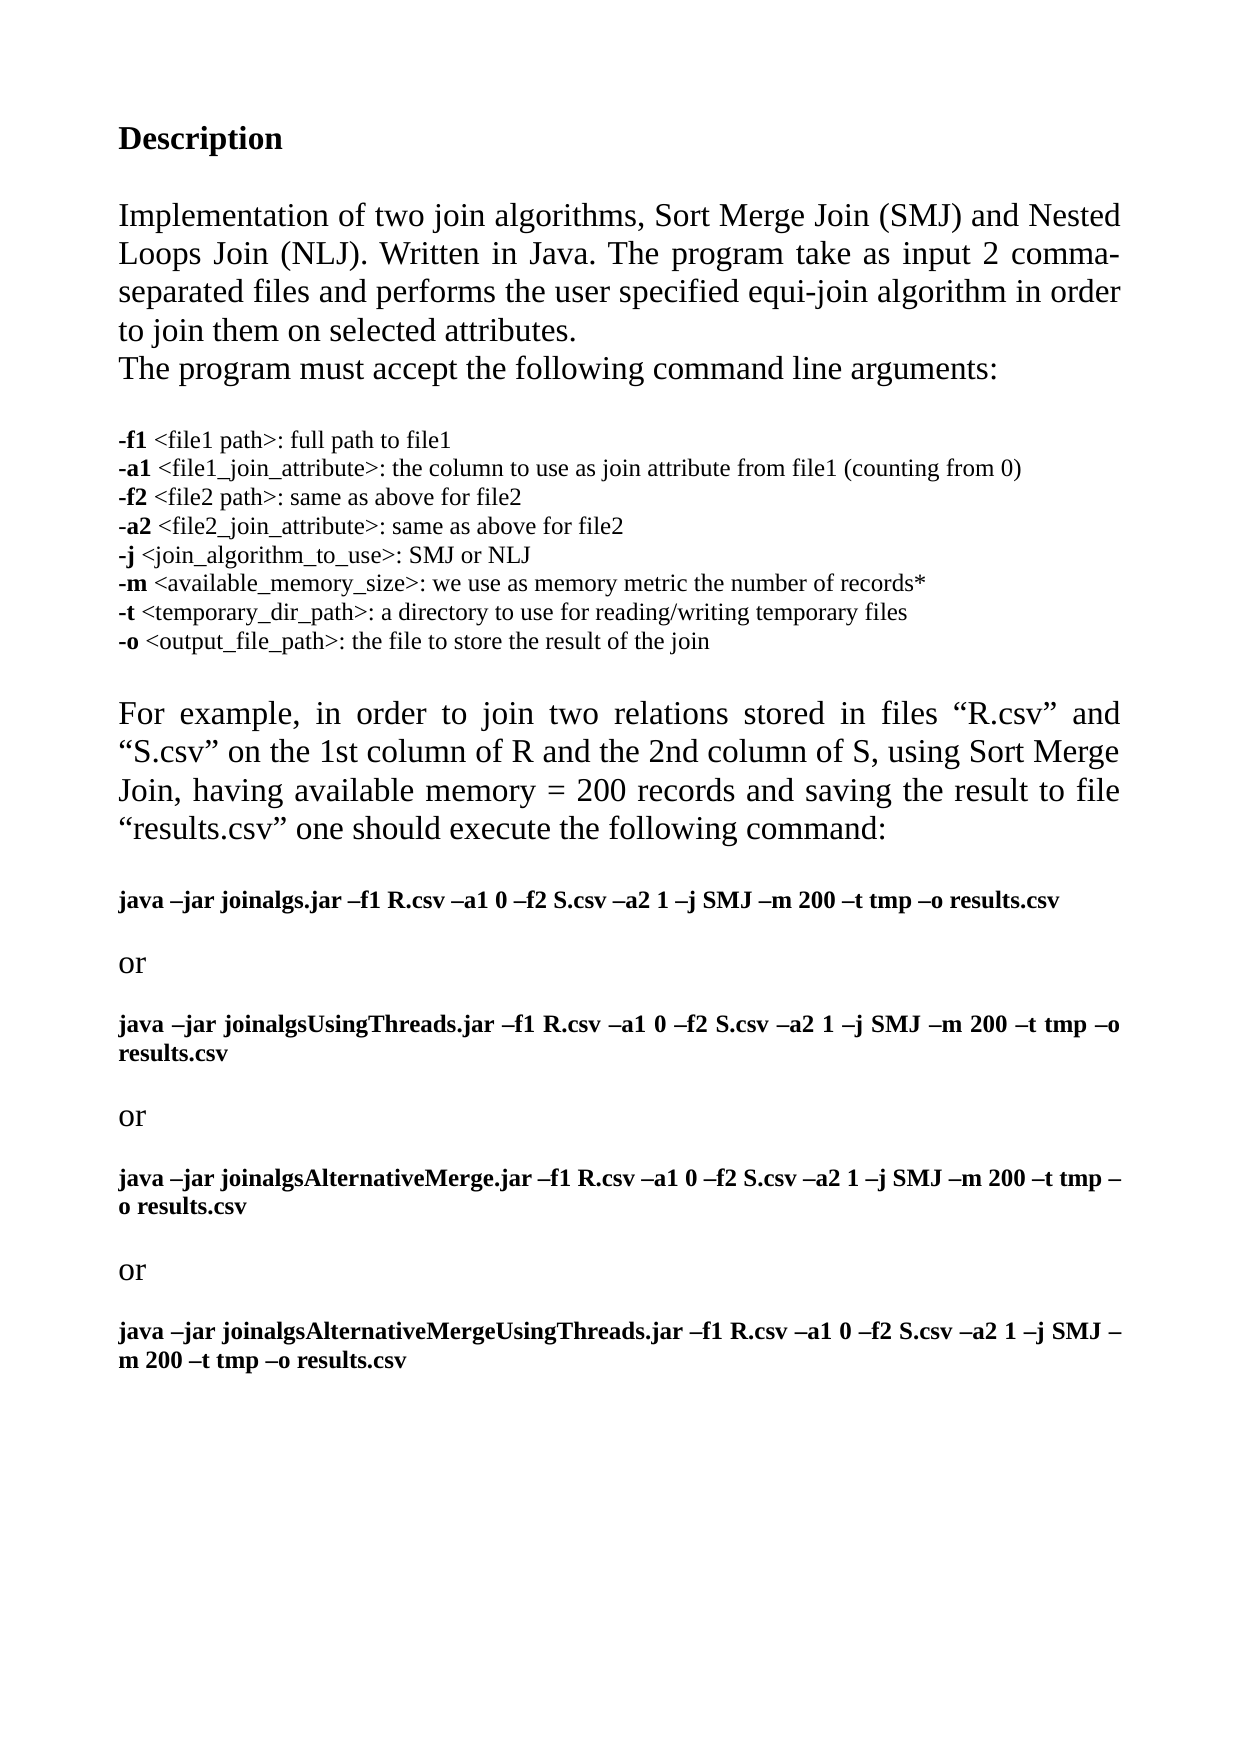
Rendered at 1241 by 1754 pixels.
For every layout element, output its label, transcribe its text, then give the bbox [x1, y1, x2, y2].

text java –jar joinalgsAlternativeMergeUsingThreads.jar –f1 R.csv –a1 0 –f2 S.csv –a2 1 –j SMJ –m 200 –t tmp –o results.csv [118, 1316, 1122, 1373]
text or [118, 1096, 1122, 1134]
text -f1 <file1 path>: full path to file1 [118, 425, 1122, 453]
text -j <join_algorithm_to_use>: SMJ or NLJ [118, 540, 1122, 568]
text Description [118, 118, 1122, 156]
text -a1 <file1_join_attribute>: the column to use as join attribute from file1 (counting from 0) [118, 453, 1122, 482]
text The program must accept the following command line arguments: [118, 348, 1122, 386]
text java –jar joinalgsAlternativeMerge.jar –f1 R.csv –a1 0 –f2 S.csv –a2 1 –j SMJ –m 200 –t tmp –o results.csv [118, 1163, 1122, 1220]
text -a2 <file2_join_attribute>: same as above for file2 [118, 511, 1122, 540]
text Implementation of two join algorithms, Sort Merge Join (SMJ) and Nested Loops Join (NLJ). Written in Java. The program take as input 2 comma-separated files and performs the user specified equi-join algorithm in order to join them on selected attributes. [118, 195, 1122, 348]
text -f2 <file2 path>: same as above for file2 [118, 482, 1122, 511]
text -m <available_memory_size>: we use as memory metric the number of records* [118, 568, 1122, 597]
text -t <temporary_dir_path>: a directory to use for reading/writing temporary files [118, 597, 1122, 626]
text java –jar joinalgs.jar –f1 R.csv –a1 0 –f2 S.csv –a2 1 –j SMJ –m 200 –t tmp –o results.csv [118, 885, 1122, 913]
text -o <output_file_path>: the file to store the result of the join [118, 626, 1122, 655]
text or [118, 942, 1122, 981]
text java –jar joinalgsUsingThreads.jar –f1 R.csv –a1 0 –f2 S.csv –a2 1 –j SMJ –m 200 –t tmp –o results.csv [118, 1009, 1122, 1067]
text For example, in order to join two relations stored in files “R.csv” and “S.csv” on the 1st column of R and the 2nd column of S, using Sort Merge Join, having available memory = 200 records and saving the result to file “results.csv” one should execute the following command: [118, 693, 1122, 846]
text or [118, 1249, 1122, 1287]
